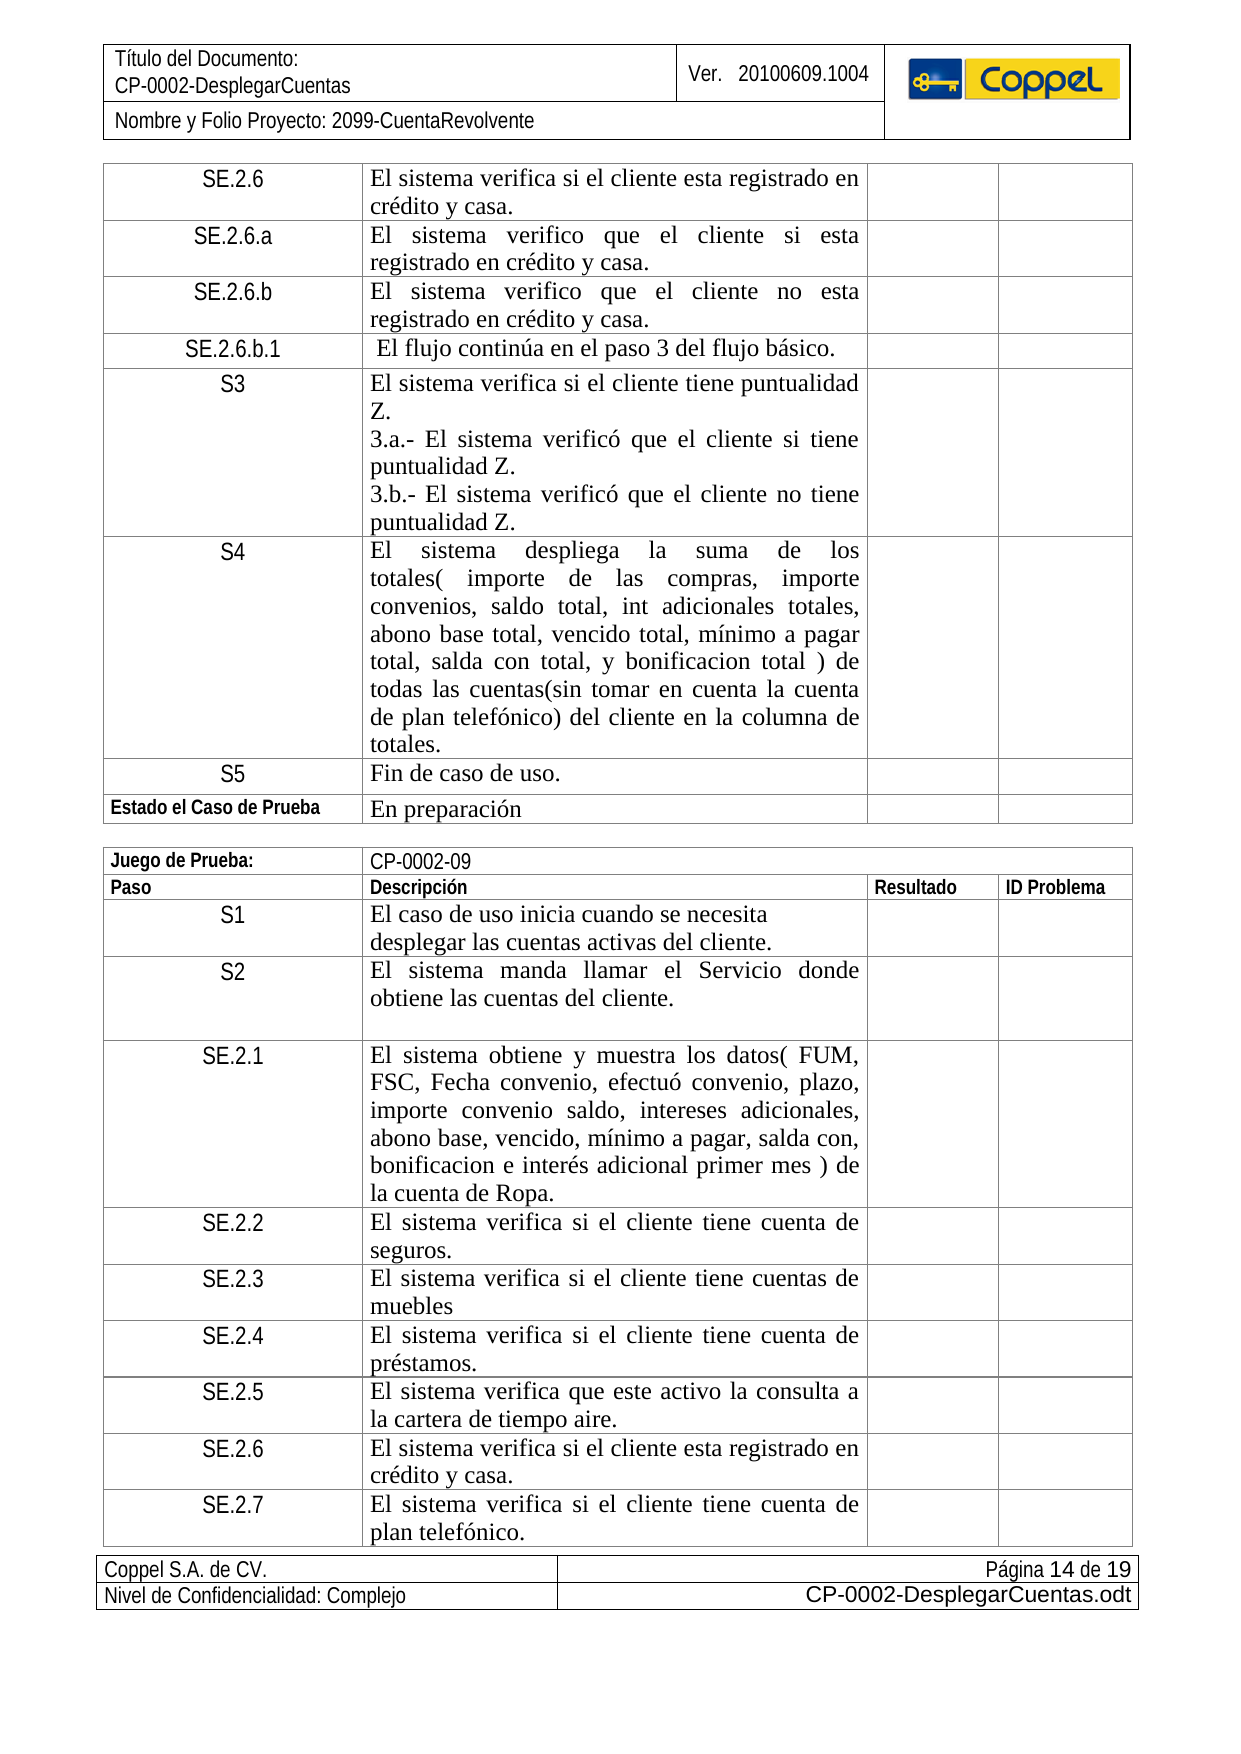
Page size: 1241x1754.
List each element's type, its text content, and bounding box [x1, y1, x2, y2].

table_cell [868, 759, 998, 794]
table_cell [868, 164, 998, 220]
table_cell El sistema verifico que el cliente si esta registrado en crédito y casa. [363, 221, 867, 276]
table_cell [999, 334, 1132, 368]
table_cell S2 [104, 957, 362, 1040]
table_cell El sistema verifica si el cliente tiene cuenta de seguros. [363, 1208, 867, 1263]
table_cell SE.2.4 [104, 1321, 362, 1376]
table_cell [999, 1434, 1132, 1489]
table_cell S4 [104, 537, 362, 758]
table_cell El sistema verifica si el cliente tiene puntualidad Z. 3.a.- El sistema verificó que el cliente si tiene puntualidad Z. 3.b.- El sistema verificó que el cliente no tiene puntualidad Z. [363, 369, 867, 536]
table_cell S5 [104, 759, 362, 794]
table_cell El sistema verifica si el cliente esta registrado en crédito y casa. [363, 1434, 867, 1489]
table_cell [868, 334, 998, 368]
table_cell [868, 537, 998, 758]
table_cell SE.2.6.b.1 [104, 334, 362, 368]
table_cell [999, 1378, 1132, 1433]
table_cell [868, 1041, 998, 1207]
table_header CP-0002-09 [363, 848, 1132, 874]
table_cell SE.2.6 [104, 1434, 362, 1489]
table_cell SE.2.1 [104, 1041, 362, 1207]
table_cell [999, 957, 1132, 1040]
table_cell [868, 1378, 998, 1433]
table_cell [999, 1265, 1132, 1320]
table_header Juego de Prueba: [104, 848, 362, 874]
table_cell [999, 164, 1132, 220]
table_cell ID Problema [999, 875, 1132, 899]
table_cell [868, 1434, 998, 1489]
table_cell SE.2.3 [104, 1265, 362, 1320]
table_cell [868, 795, 998, 822]
table_cell El sistema verifica que este activo la consulta a la cartera de tiempo aire. [363, 1378, 867, 1433]
table_cell El sistema obtiene y muestra los datos( FUM, FSC, Fecha convenio, efectuó convenio, plazo, importe convenio saldo, intereses adicionales, abono base, vencido, mínimo a pagar, salda con, bonificacion e interés adicional primer mes ) de la cuenta de Ropa. [363, 1041, 867, 1207]
table_cell [868, 369, 998, 536]
table_cell Estado el Caso de Prueba [104, 795, 362, 822]
table_cell [868, 1265, 998, 1320]
table_cell SE.2.2 [104, 1208, 362, 1263]
table_cell El caso de uso inicia cuando se necesita desplegar las cuentas activas del cliente. [363, 900, 867, 956]
table_cell Resultado [868, 875, 998, 899]
table_cell [999, 537, 1132, 758]
table_cell [999, 1490, 1132, 1546]
table_cell S1 [104, 900, 362, 956]
table_cell [999, 900, 1132, 956]
table_cell [999, 277, 1132, 333]
table_cell [868, 1321, 998, 1376]
table_cell [999, 759, 1132, 794]
table_cell Paso [104, 875, 362, 899]
table_cell [868, 277, 998, 333]
table_cell [999, 1208, 1132, 1263]
table_cell El sistema verifica si el cliente tiene cuenta de préstamos. [363, 1321, 867, 1376]
table_cell El sistema verifica si el cliente tiene cuenta de plan telefónico. [363, 1490, 867, 1546]
table_cell SE.2.5 [104, 1378, 362, 1433]
table_cell Descripción [363, 875, 867, 899]
table_cell El sistema manda llamar el Servicio donde obtiene las cuentas del cliente. [363, 957, 867, 1040]
table_cell El flujo continúa en el paso 3 del flujo básico. [363, 334, 867, 368]
table_cell [999, 369, 1132, 536]
table_cell [868, 221, 998, 276]
table_cell SE.2.7 [104, 1490, 362, 1546]
table_cell [868, 900, 998, 956]
table_cell [999, 1321, 1132, 1376]
table_cell [868, 1208, 998, 1263]
table_cell SE.2.6 [104, 164, 362, 220]
table_cell [868, 1490, 998, 1546]
table_cell El sistema verifica si el cliente tiene cuentas de muebles [363, 1265, 867, 1320]
table_cell [999, 795, 1132, 822]
table_cell SE.2.6.b [104, 277, 362, 333]
table_cell El sistema verifica si el cliente esta registrado en crédito y casa. [363, 164, 867, 220]
table_cell [999, 221, 1132, 276]
table_cell SE.2.6.a [104, 221, 362, 276]
table_cell El sistema despliega la suma de los totales( importe de las compras, importe convenios, saldo total, int adicionales totales, abono base total, vencido total, mínimo a pagar total, salda con total, y bonificacion total ) de todas las cuentas(sin tomar en cuenta la cuenta de plan telefónico) del cliente en la columna de totales. [363, 537, 867, 758]
table_cell [999, 1041, 1132, 1207]
table_cell Fin de caso de uso. [363, 759, 867, 794]
table_cell El sistema verifico que el cliente no esta registrado en crédito y casa. [363, 277, 867, 333]
table_cell S3 [104, 369, 362, 536]
table_cell En preparación [363, 795, 867, 822]
table_cell [868, 957, 998, 1040]
